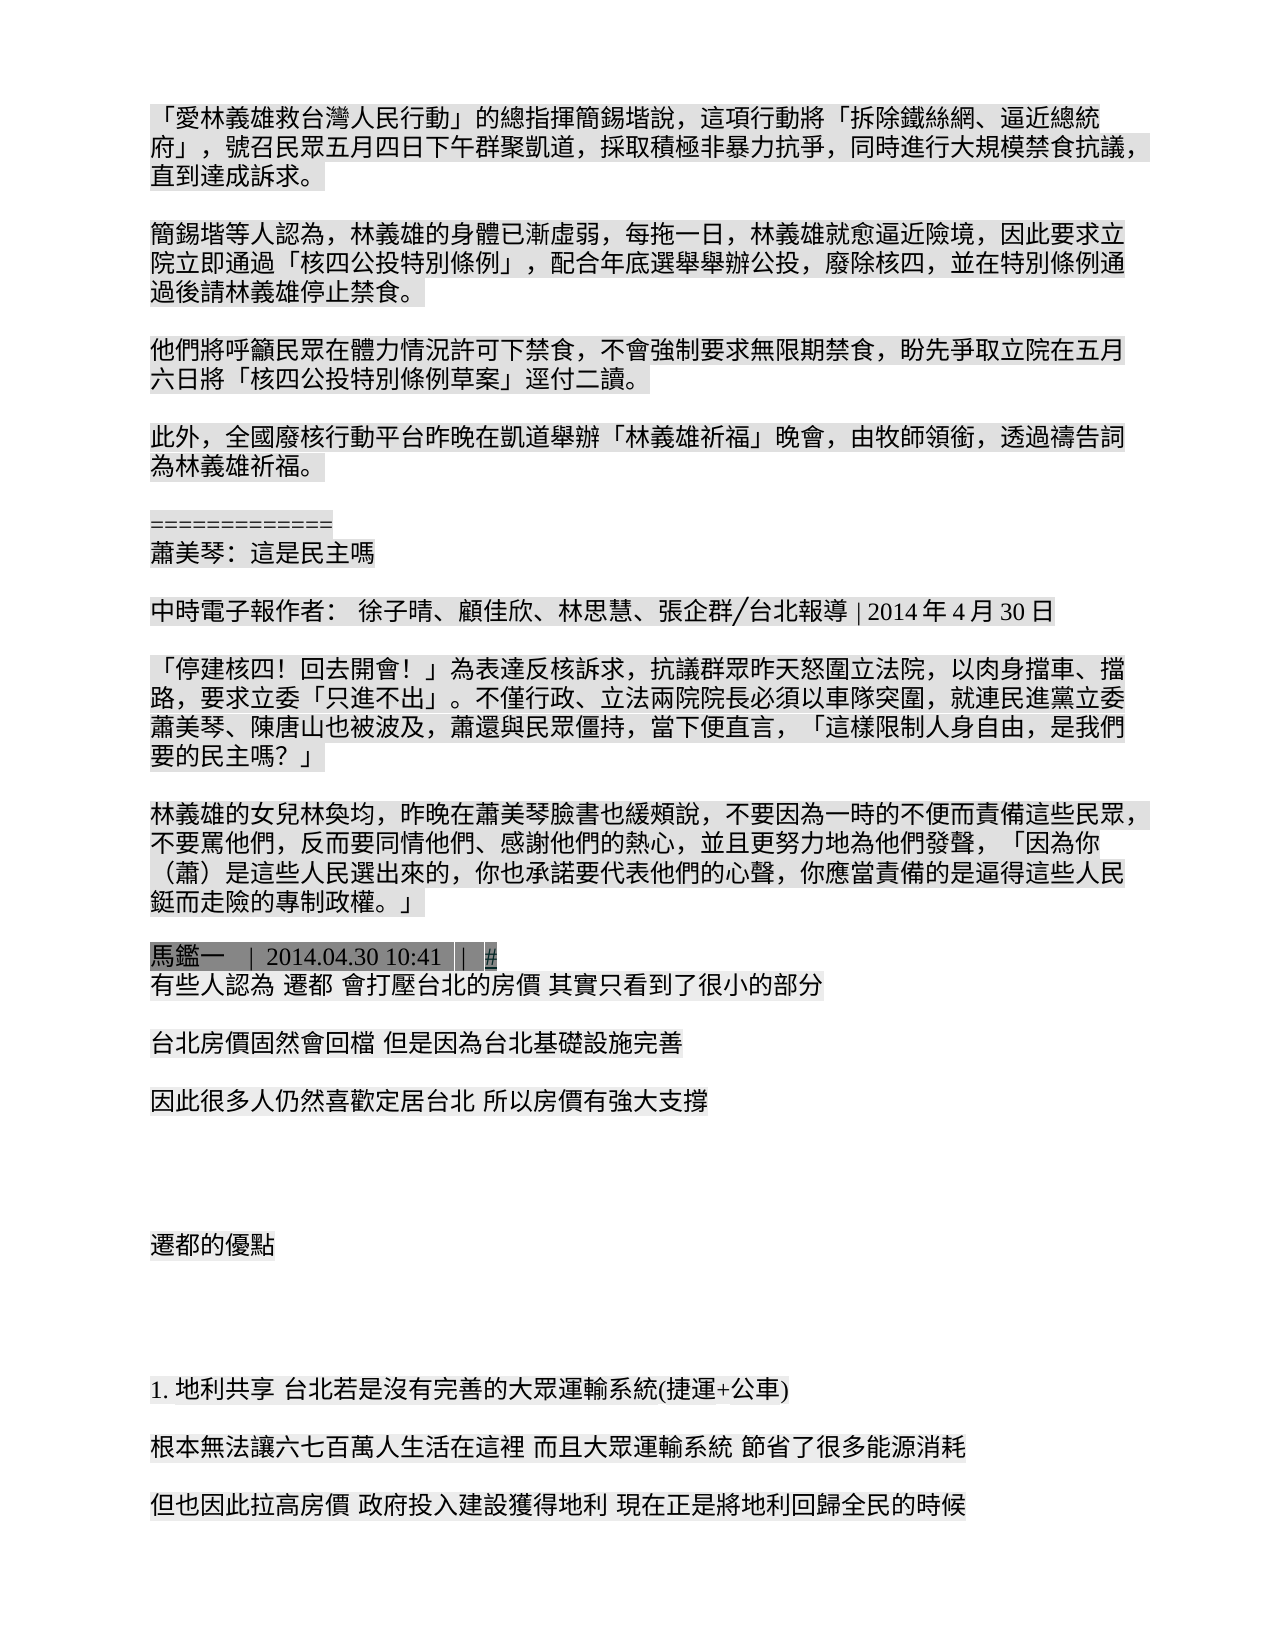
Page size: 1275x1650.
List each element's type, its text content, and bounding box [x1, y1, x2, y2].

text 馬鑑一 | 2014.04.30 10:41 | # [150, 942, 1125, 971]
text 「愛林義雄救台灣人民行動」的這三位老兄我都認識，他們是好人，但唯恐天下不亂。 如果愛林義雄，就不會一再得寸進尺，明明核四已經停建，超過一半的所謂民意滿意政府的這項處置。不是說要尊重民意嗎？民意很顯然是能認同的，卻硬要咬文嚼字說什麼一定要廢核，或是節外生枝故意弄一個更難達成的什麼特別條例。 愛林義雄就應該別再亂搞，大家回去開慶功宴，林義雄看見 "民意" 平息，看見 "偉大的台灣人民" 已滿意，他就會停止禁食。 至於 "救台灣人民"，別把大家害慘就很感激了。 也許是因為胡適在李敖貧困時曾經濟援助，總之不管什麼原因，李敖相當推崇胡適。胡適講過一句名言："容忍比自由還更重要"。胡適說，當他年歲越長，他越發覺得，在大事情上，Tolerance is more important than freedom。 這話其實是美國歷史學家 George Burr 說給胡適聽的。胡適晚年去康乃爾大學找這個人，席間有此一句感慨。 高中時從胡適書上讀到這句話，沒啥感覺。因為感覺一直在忍，忍得還不夠嗎？許多年之後，這話有時就不經意會浮上腦海。我年少時常不解，胡適是個頭腦清楚、思想十分開放、風趣幽默的好人，怎麼會替蔣介石那個獨裁者工作？慢慢地，這些疑問也不再是疑問。 胡適一直是我佩服的人。小學念台南永福國小，老師們的辦公室放了一個鐵櫃，裏面放些什麼東西不知道，外頭寫著: "胡適文存" 四個大字，另外牆上還掛著胡適寫的兩幅書法。我問老師，胡適是誰？老師說不知道。 長大後上了國中，開始接觸匪情資料，準備 "出國" 比賽，才開始大量讀到胡適寫的東西及相關資料。我才明白，為何永福國小一直有 "胡適" 這個名字出現，因為他小時候曾隨父親胡鐵花來台灣，一家人就住在永福國小裏一間宿舍。 後來，一家人又回大陸，直到國民黨來台灣，胡適又跟著來。睽違六十年後，舊地重遊來到永福，十分感慨，留下一些字句；國小內有一棵榕樹，便是胡適當年所栽。 黨外那個年代，孫文，胡適、魯迅等等都算是一號人物，朗朗上口，現在卻全說成反動象徵。在台南街頭圓環中心處有一小塊綠地叫民生綠園，裏頭有一尊從路邊經過根本連看都看不見、與世無爭的小銅像，也要硬生生扯斷頸，踩在地上踐踏，說是中國毒素。扯銅像的那些人，這兩天，正帶領愛台灣的群眾們，在立法院及總統府街頭奔竄圍堵敵人，呼嘯吶喊著救國救民的口號呢。 台南中山公園我常去的，現在也不能叫中山了，因為孫中山是中國毒素，改名叫什麼公園我也記不住。也許哪天就改叫什麼南榕公園了。 歷史真的很像月經，每隔一段時間就把同樣的折磨再來一遍。不知何日方休。 陳真 =========== 搶救林義雄 5月4日上凱道禁食 自由時報自由時報 – 2014年4月30日 〔自由時報記者李欣芳、吳柏軒／台北報導〕禁食反核四的前民進黨主席林義雄正就醫調養中，而由環保學者高成炎、社運人士簡錫堦、核四公投促進會執行長葉博文等人組成「愛林義雄救台灣人民行動」，今天將召開記者會，宣布五月四日前進凱道進行大規模禁食抗議行動，要求立院速通過核四公投特別條例，達成廢核四的目標。 佔領凱道 將與林義雄同進退 反核團體也指出，目前在凱道的佔領活動，將與林義雄的禁食行動同進退。 「愛林義雄救台灣人民行動」的總指揮簡錫堦說，這項行動將「拆除鐵絲網、逼近總統府」，號召民眾五月四日下午群聚凱道，採取積極非暴力抗爭，同時進行大規模禁食抗議，直到達成訴求。 簡錫堦等人認為，林義雄的身體已漸虛弱，每拖一日，林義雄就愈逼近險境，因此要求立院立即通過「核四公投特別條例」，配合年底選舉舉辦公投，廢除核四，並在特別條例通過後請林義雄停止禁食。 他們將呼籲民眾在體力情況許可下禁食，不會強制要求無限期禁食，盼先爭取立院在五月六日將「核四公投特別條例草案」逕付二讀。 此外，全國廢核行動平台昨晚在凱道舉辦「林義雄祈福」晚會，由牧師領銜，透過禱告詞為林義雄祈福。 ============= 蕭美琴：這是民主嗎 中時電子報作者： 徐子晴、顧佳欣、林思慧、張企群╱台北報導 | 2014年4月30日 「停建核四！回去開會！」為表達反核訴求，抗議群眾昨天怒圍立法院，以肉身擋車、擋路，要求立委「只進不出」。不僅行政、立法兩院院長必須以車隊突圍，就連民進黨立委蕭美琴、陳唐山也被波及，蕭還與民眾僵持，當下便直言，「這樣限制人身自由，是我們要的民主嗎？」 林義雄的女兒林奐均，昨晚在蕭美琴臉書也緩頰說，不要因為一時的不便而責備這些民眾，不要罵他們，反而要同情他們、感謝他們的熱心，並且更努力地為他們發聲，「因為你（蕭）是這些人民選出來的，你也承諾要代表他們的心聲，你應當責備的是逼得這些人民鋌而走險的專制政權。」 [150, 75, 1125, 917]
text 有些人認為 遷都 會打壓台北的房價 其實只看到了很小的部分 台北房價固然會回檔 但是因為台北基礎設施完善 因此很多人仍然喜歡定居台北 所以房價有強大支撐 遷都的優點 1. 地利共享 台北若是沒有完善的大眾運輸系統(捷運+公車) 根本無法讓六七百萬人生活在這裡 而且大眾運輸系統 節省了很多能源消耗 但也因此拉高房價 政府投入建設獲得地利 現在正是將地利回歸全民的時候 [150, 971, 1125, 1549]
